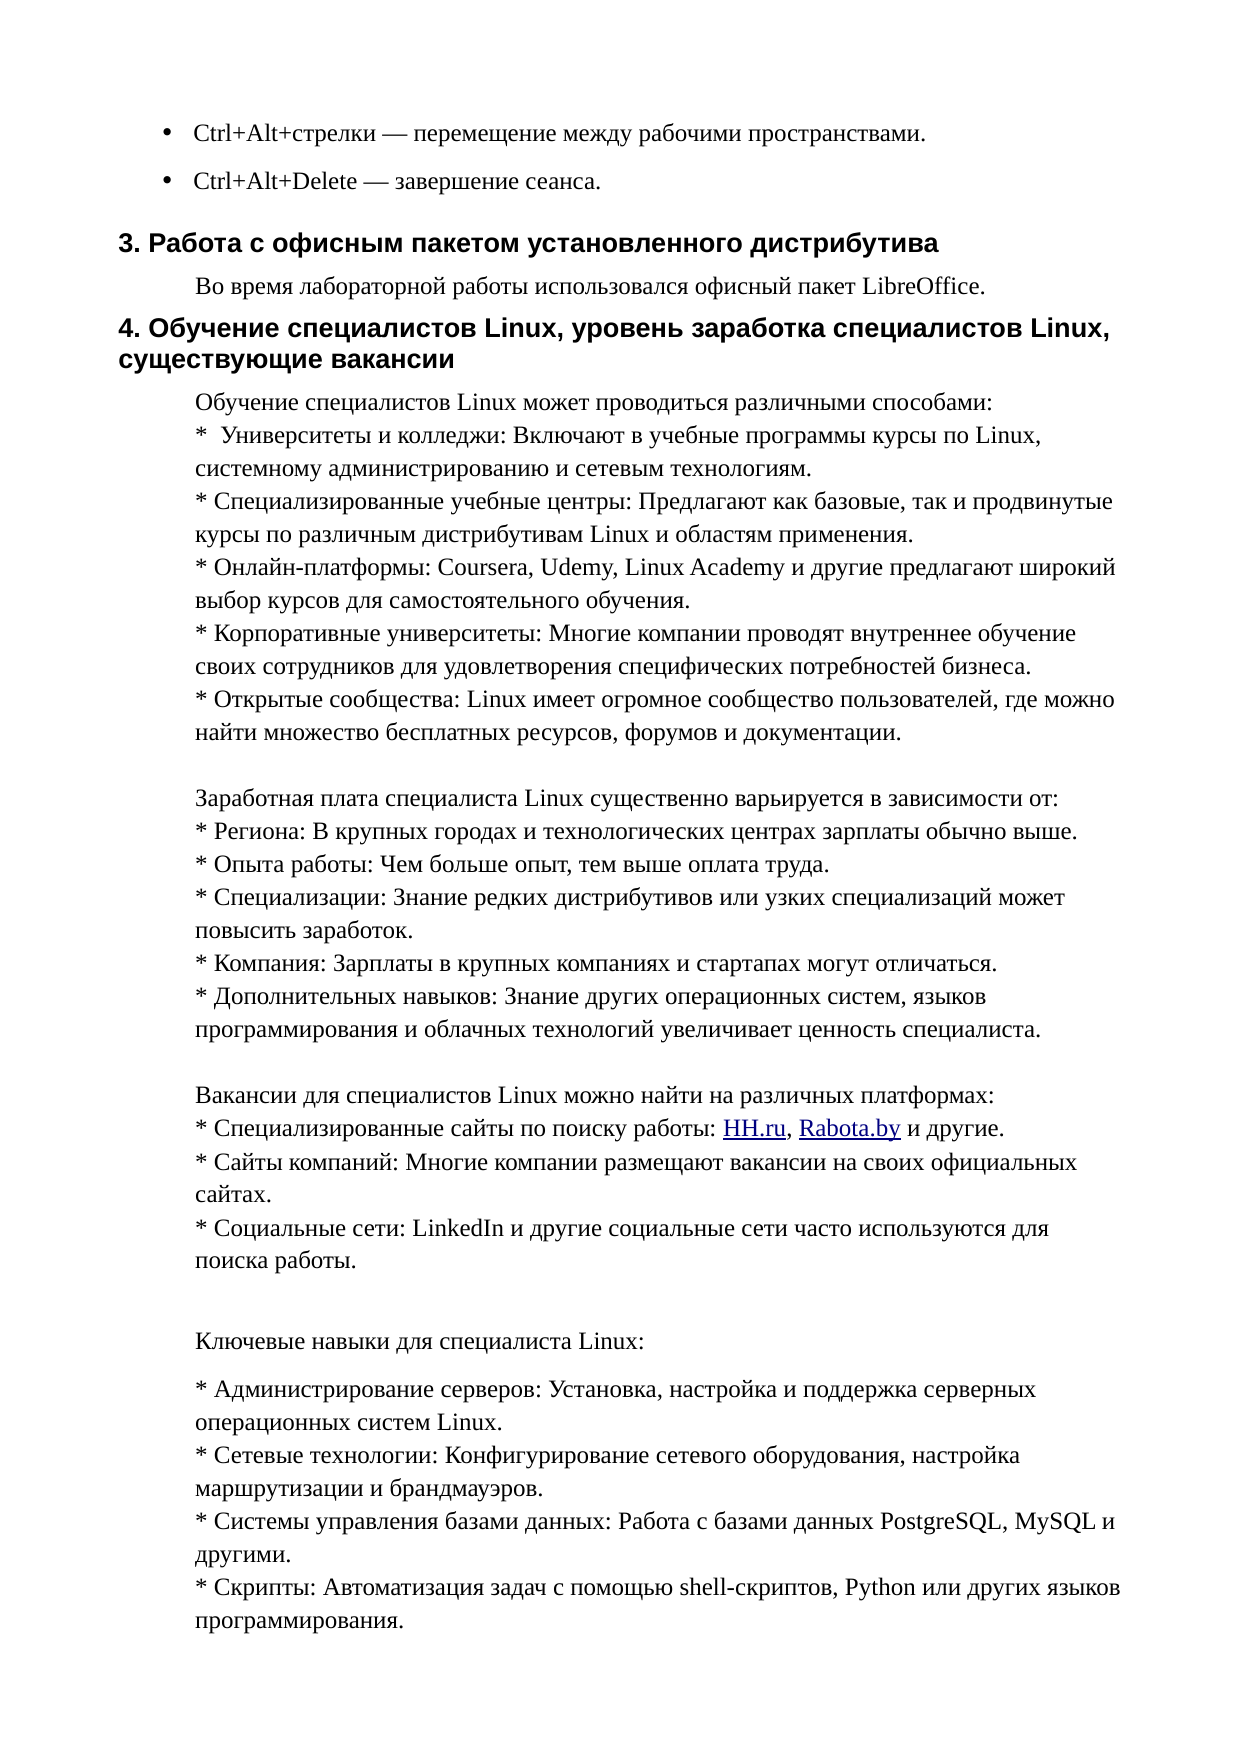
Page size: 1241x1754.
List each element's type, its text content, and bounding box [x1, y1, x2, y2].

list Ctrl+Alt+Delete — завершение сеанса. [159, 166, 1122, 196]
text * Администрирование серверов: Установка, настройка и поддержка серверных операционных систем Linux. * Сетевые технологии: Конфигурирование сетевого оборудования, настройка маршрутизации и брандмауэров. * Системы управления базами данных: Работа с базами данных PostgreSQL, MySQL и другими. * Скрипты: Автоматизация задач с помощью shell-скриптов, Python или других языков программирования. [195, 1374, 1122, 1634]
list Ctrl+Alt+стрелки — перемещение между рабочими пространствами. [159, 118, 1122, 147]
subtitle 3. Работа с офисным пакетом установленного дистрибутива [118, 227, 1122, 258]
subtitle 4. Обучение специалистов Linux, уровень заработка специалистов Linux, существующие вакансии [118, 312, 1122, 374]
text Во время лабораторной работы использовался офисный пакет LibreOffice. [195, 271, 1122, 299]
text Ключевые навыки для специалиста Linux: [195, 1293, 1122, 1355]
text Обучение специалистов Linux может проводиться различными способами: * Университеты и колледжи: Включают в учебные программы курсы по Linux, системному администрированию и сетевым технологиям. * Специализированные учебные центры: Предлагают как базовые, так и продвинутые курсы по различным дистрибутивам Linux и областям применения. * Онлайн-платформы: Coursera, Udemy, Linux Academy и другие предлагают широкий выбор курсов для самостоятельного обучения. * Корпоративные университеты: Многие компании проводят внутреннее обучение своих сотрудников для удовлетворения специфических потребностей бизнеса. * Открытые сообщества: Linux имеет огромное сообщество пользователей, где можно найти множество бесплатных ресурсов, форумов и документации. Заработная плата специалиста Linux существенно варьируется в зависимости от: * Региона: В крупных городах и технологических центрах зарплаты обычно выше. * Опыта работы: Чем больше опыт, тем выше оплата труда. * Специализации: Знание редких дистрибутивов или узких специализаций может повысить заработок. * Компания: Зарплаты в крупных компаниях и стартапах могут отличаться. * Дополнительных навыков: Знание других операционных систем, языков программирования и облачных технологий увеличивает ценность специалиста. Вакансии для специалистов Linux можно найти на различных платформах: * Специализированные сайты по поиску работы: HH.ru, Rabota.by и другие. * Сайты компаний: Многие компании размещают вакансии на своих официальных сайтах. * Социальные сети: LinkedIn и другие социальные сети часто используются для поиска работы. [195, 387, 1122, 1274]
